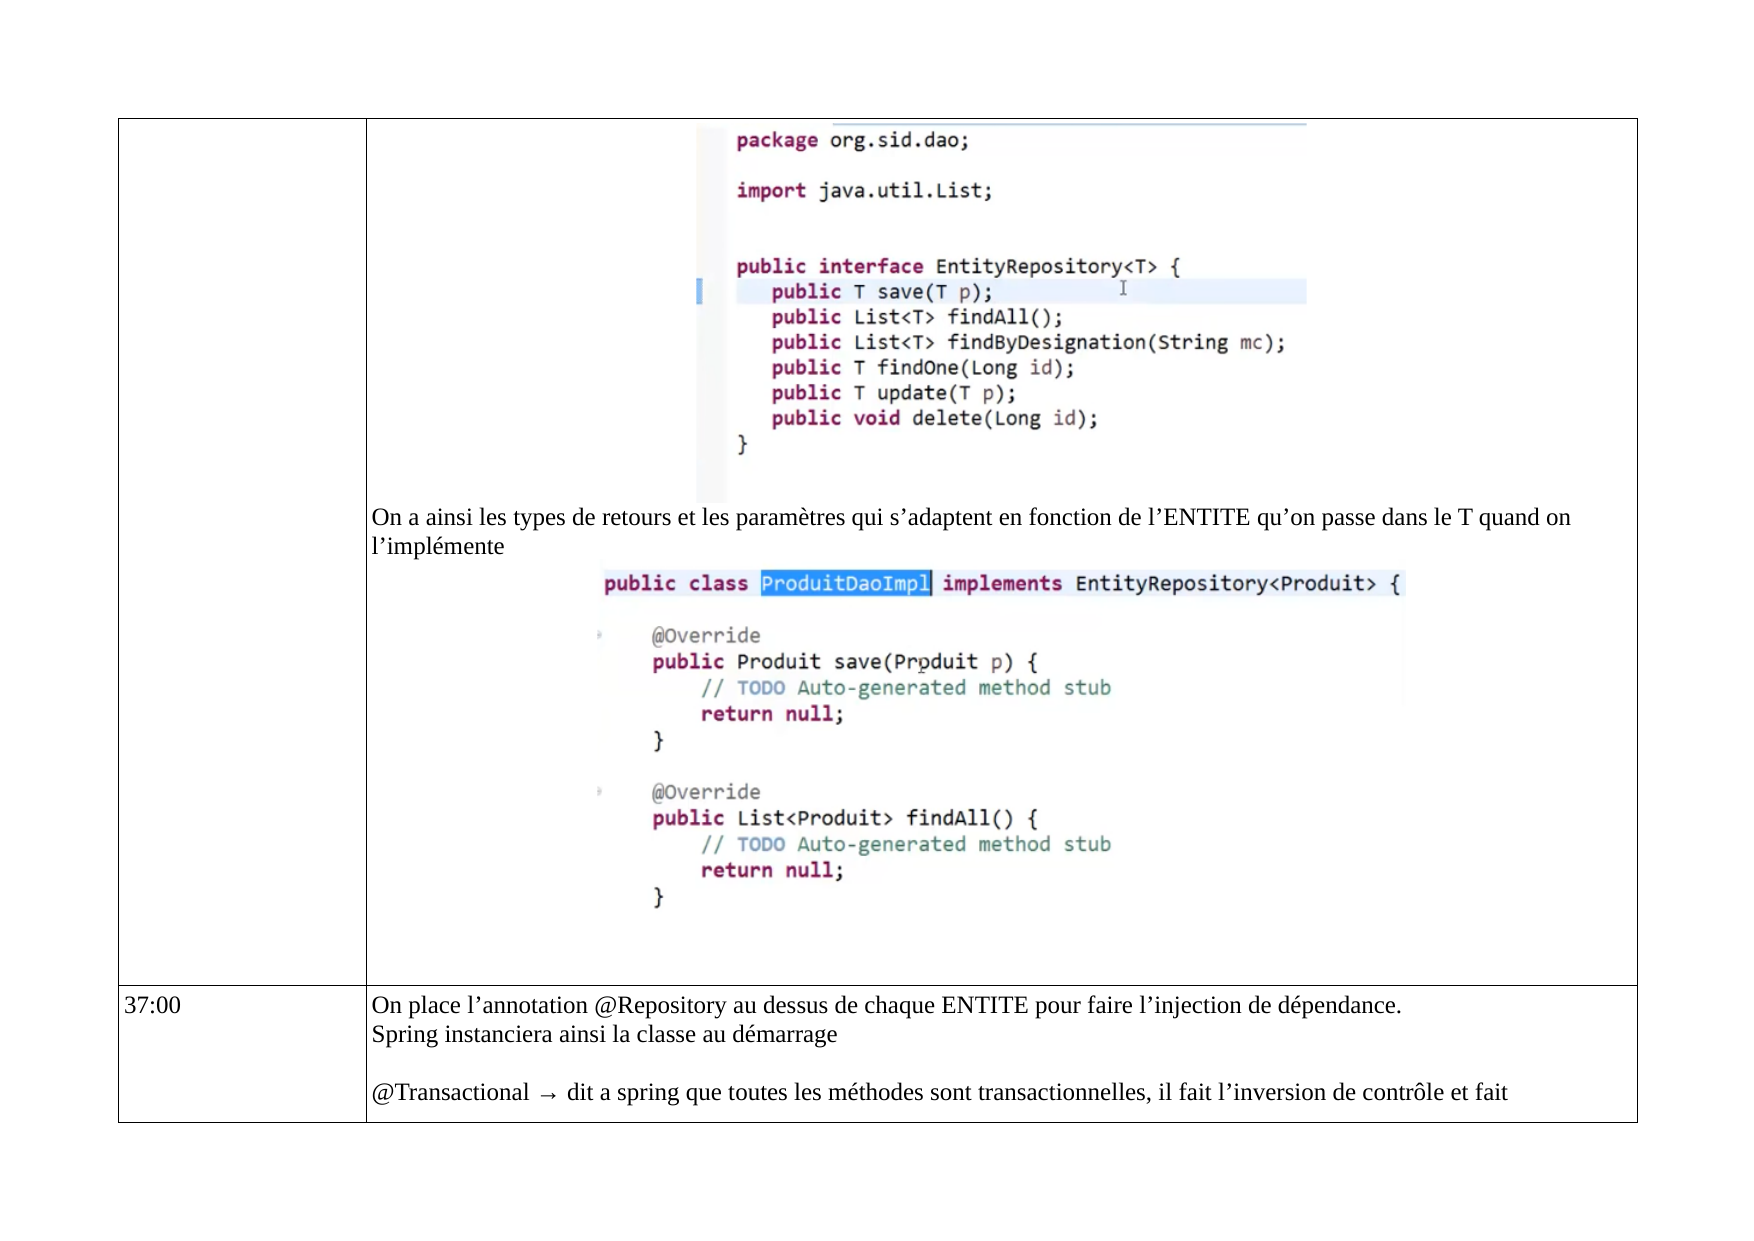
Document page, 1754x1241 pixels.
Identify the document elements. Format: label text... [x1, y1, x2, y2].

picture [597, 559, 1406, 922]
table_cell [119, 119, 366, 985]
table_cell On place l’annotation @Repository au dessus de chaque ENTITE pour faire l’injection de dépendance. Spring instanciera ainsi la classe au démarrage @Transactional → dit a spring que toutes les méthodes sont transactionnelles, il fait l’inversion de contrôle et fait [367, 986, 1637, 1122]
picture [696, 123, 1307, 503]
table_cell 37:00 [119, 986, 366, 1122]
table_cell On a ainsi les types de retours et les paramètres qui s’adaptent en fonction de l’ENTITE qu’on passe dans le T quand on l’implémente [367, 119, 1637, 985]
